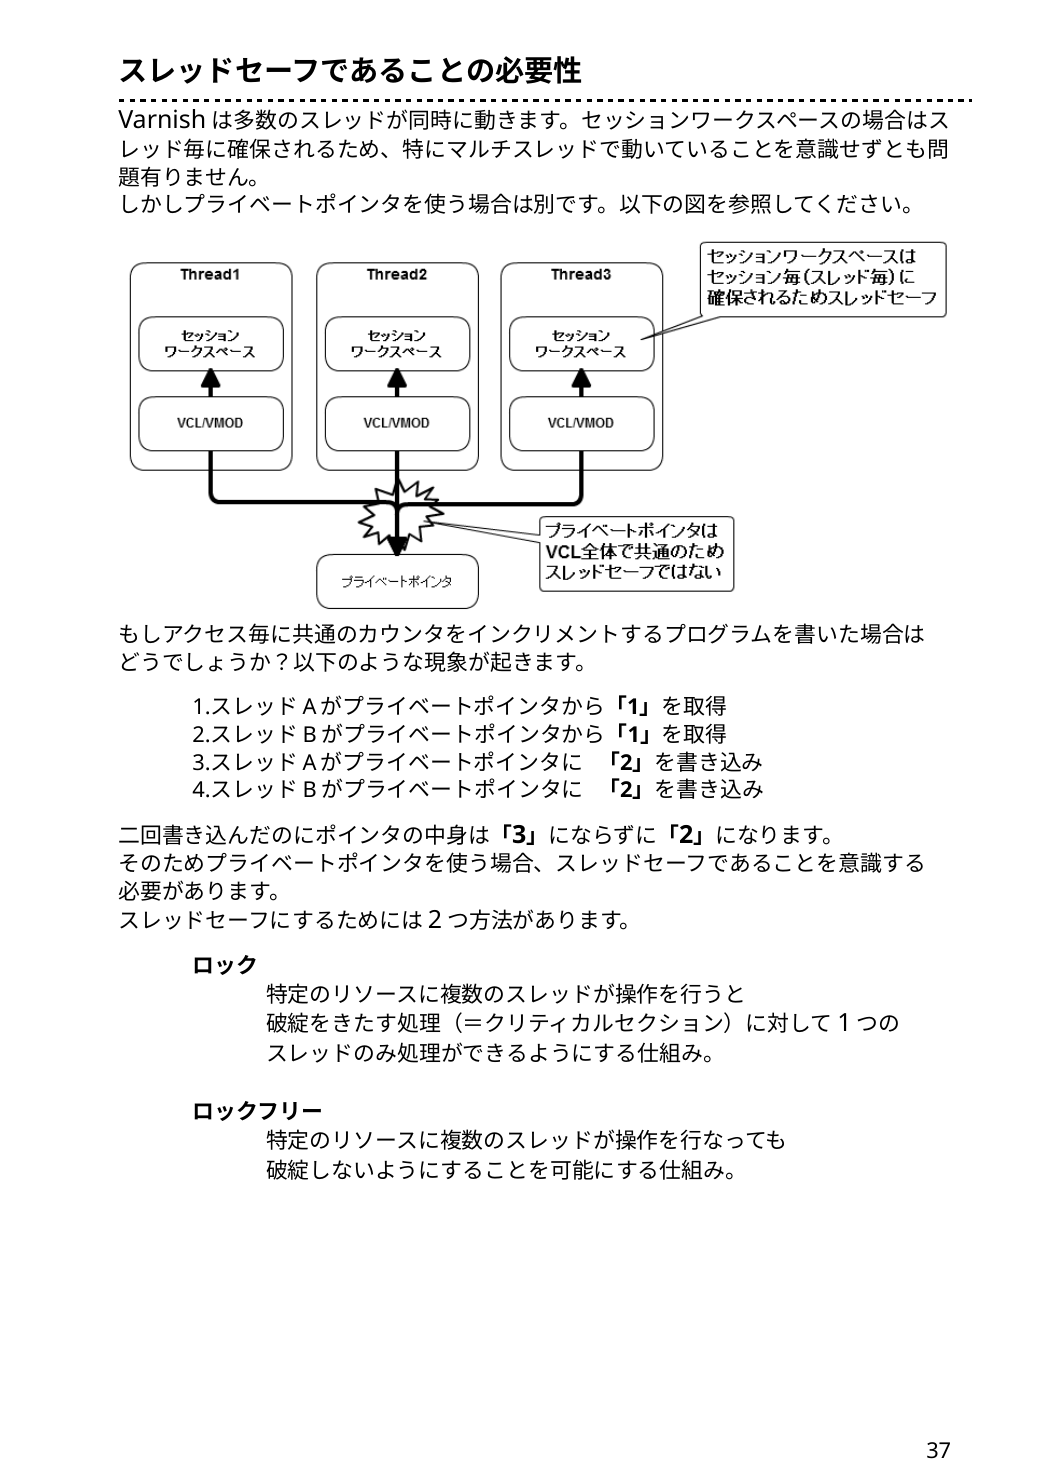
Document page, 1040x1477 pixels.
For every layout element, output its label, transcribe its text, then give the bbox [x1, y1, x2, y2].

subtitle スレッドセーフであることの必要性 [118, 47, 951, 89]
text Varnishは多数のスレッドが同時に動きます。セッションワークスペースの場合はスレッド毎に確保されるため、特にマルチスレッドで動いていることを意識せずとも問題有りません。 しかしプライベートポインタを使う場合は別です。以下の図を参照してください。 [118, 102, 951, 219]
text もしアクセス毎に共通のカウンタをインクリメントするプログラムを書いた場合は どうでしょうか？以下のような現象が起きます。 [118, 622, 951, 677]
text 二回書き込んだのにポインタの中身は「3」にならずに「2」になります。 そのためプライベートポインタを使う場合、スレッドセーフであることを意識する 必要があります。 スレッドセーフにするためには2つ方法があります。 [118, 816, 951, 935]
picture [118, 231, 951, 622]
text ロック 特定のリソースに複数のスレッドが操作を行うと 破綻をきたす処理（＝クリティカルセクション）に対して1つの スレッドのみ処理ができるようにする仕組み。 ロックフリー 特定のリソースに複数のスレッドが操作を行なっても 破綻しないようにすることを可能にする仕組み。 [192, 948, 951, 1185]
text 1.スレッドAがプライベートポインタから「1」を取得 2.スレッドBがプライベートポインタから「1」を取得 3.スレッドAがプライベートポインタに 「2」を書き込み 4.スレッドBがプライベートポインタに 「2」を書き込み [192, 689, 951, 804]
